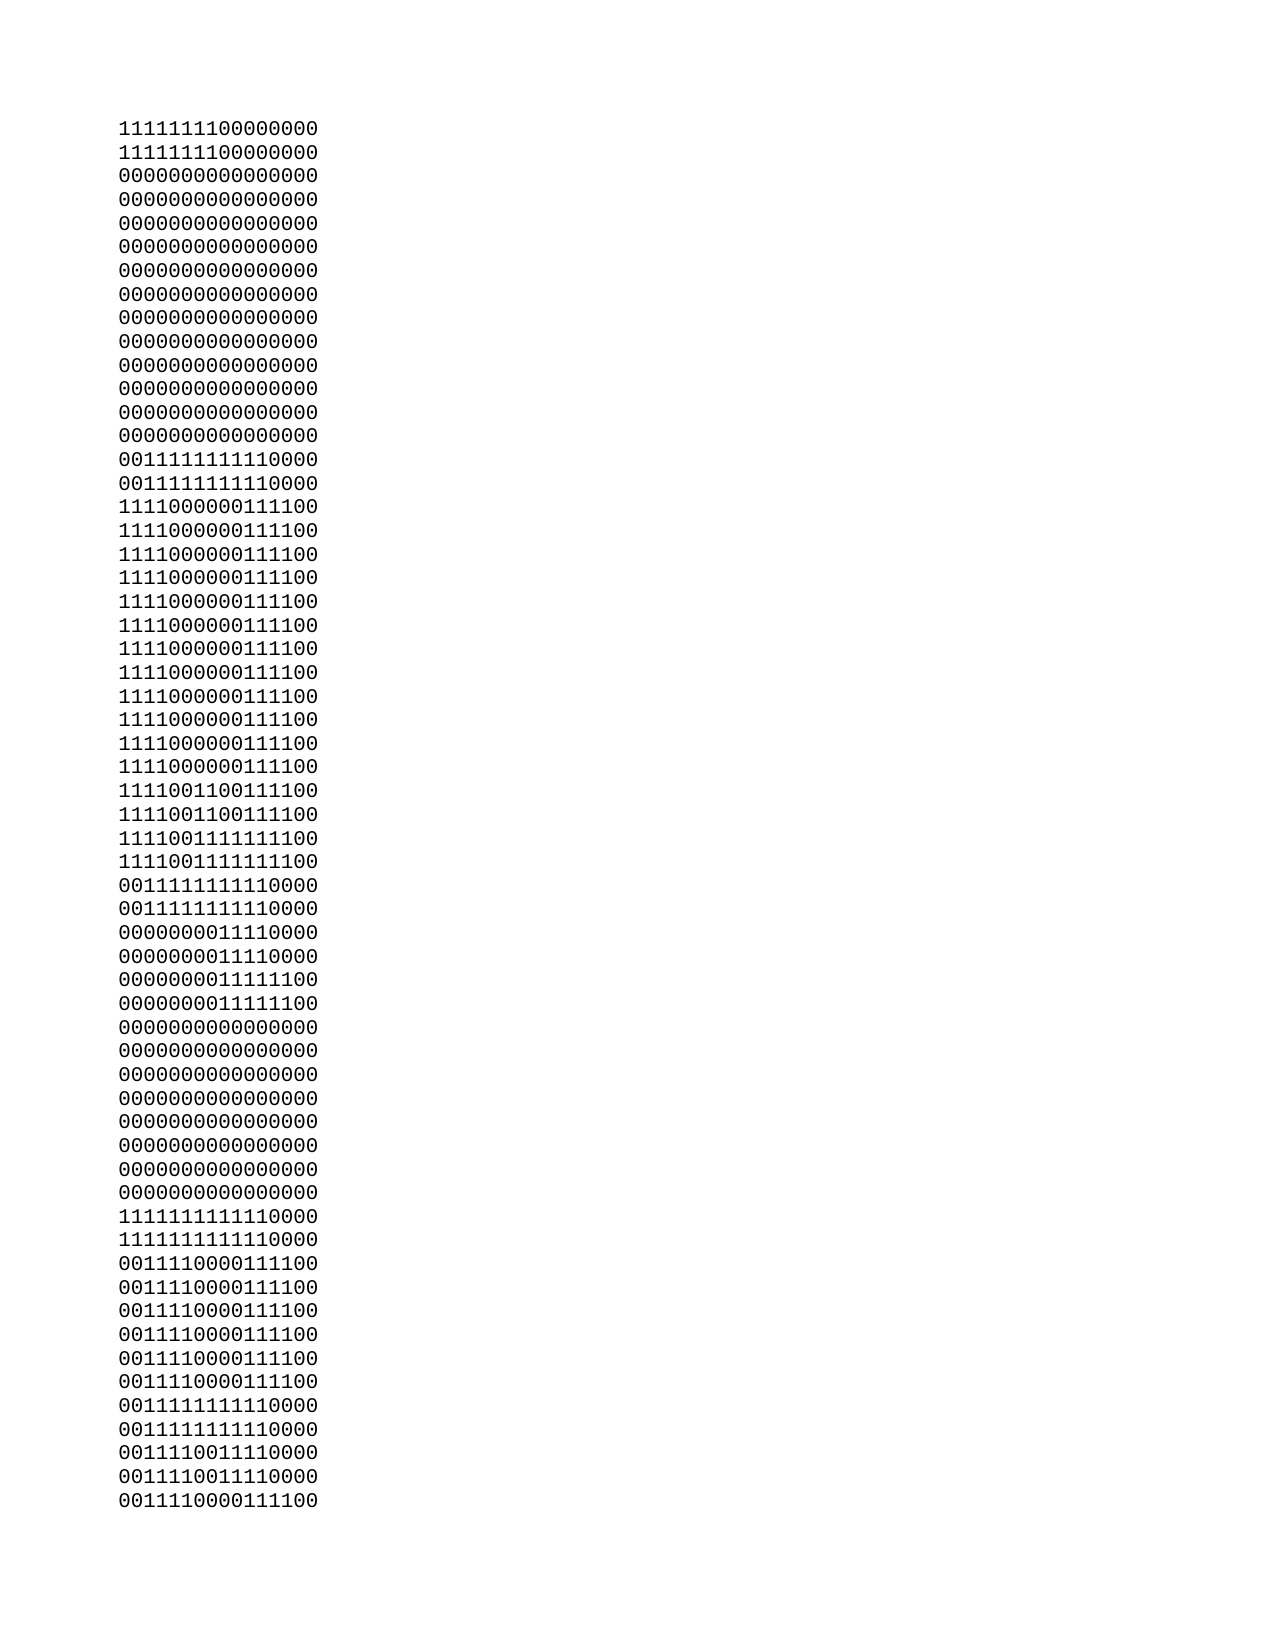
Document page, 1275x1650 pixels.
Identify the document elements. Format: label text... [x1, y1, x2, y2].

text 1111001100111100 [118, 780, 1157, 804]
text 0000000000000000 [118, 1158, 1157, 1182]
text 0000000000000000 [118, 1111, 1157, 1135]
text 0011110000111100 [118, 1324, 1157, 1348]
text 0000000000000000 [118, 260, 1157, 284]
text 1111000000111100 [118, 567, 1157, 591]
text 1111000000111100 [118, 686, 1157, 709]
text 0000000011111100 [118, 993, 1157, 1017]
text 0000000000000000 [118, 426, 1157, 449]
text 1111000000111100 [118, 591, 1157, 615]
text 0000000000000000 [118, 354, 1157, 378]
text 0000000000000000 [118, 165, 1157, 189]
text 0011110011110000 [118, 1466, 1157, 1489]
text 0000000000000000 [118, 1040, 1157, 1064]
text 0011111111110000 [118, 898, 1157, 922]
text 0011110000111100 [118, 1348, 1157, 1371]
text 0000000000000000 [118, 1064, 1157, 1088]
text 0011110011110000 [118, 1442, 1157, 1466]
text 0000000011110000 [118, 922, 1157, 946]
text 1111000000111100 [118, 733, 1157, 757]
text 0011110000111100 [118, 1300, 1157, 1324]
text 0000000000000000 [118, 402, 1157, 426]
text 0000000000000000 [118, 236, 1157, 260]
text 0000000000000000 [118, 1088, 1157, 1111]
text 1111000000111100 [118, 757, 1157, 780]
text 1111000000111100 [118, 615, 1157, 638]
text 1111000000111100 [118, 662, 1157, 686]
text 0000000000000000 [118, 307, 1157, 331]
text 1111000000111100 [118, 496, 1157, 520]
text 0011111111110000 [118, 1419, 1157, 1442]
text 0000000000000000 [118, 378, 1157, 402]
text 0000000011110000 [118, 946, 1157, 969]
text 1111111111110000 [118, 1229, 1157, 1253]
text 0011110000111100 [118, 1253, 1157, 1277]
text 1111111100000000 [118, 142, 1157, 165]
text 0000000000000000 [118, 1135, 1157, 1158]
text 0011110000111100 [118, 1489, 1157, 1513]
text 1111000000111100 [118, 709, 1157, 733]
text 0000000011111100 [118, 969, 1157, 993]
text 0011110000111100 [118, 1371, 1157, 1395]
text 0011111111110000 [118, 473, 1157, 496]
text 0000000000000000 [118, 1017, 1157, 1040]
text 0011111111110000 [118, 875, 1157, 898]
text 0000000000000000 [118, 213, 1157, 236]
text 1111001100111100 [118, 804, 1157, 827]
text 1111001111111100 [118, 851, 1157, 875]
text 1111111111110000 [118, 1206, 1157, 1229]
text 0011111111110000 [118, 1395, 1157, 1419]
text 1111000000111100 [118, 638, 1157, 662]
text 0000000000000000 [118, 284, 1157, 307]
text 1111000000111100 [118, 544, 1157, 567]
text 0000000000000000 [118, 331, 1157, 354]
text 1111001111111100 [118, 827, 1157, 851]
text 0011110000111100 [118, 1277, 1157, 1300]
text 0000000000000000 [118, 1182, 1157, 1206]
text 0011111111110000 [118, 449, 1157, 473]
text 1111111100000000 [118, 118, 1157, 142]
text 0000000000000000 [118, 189, 1157, 213]
text 1111000000111100 [118, 520, 1157, 544]
